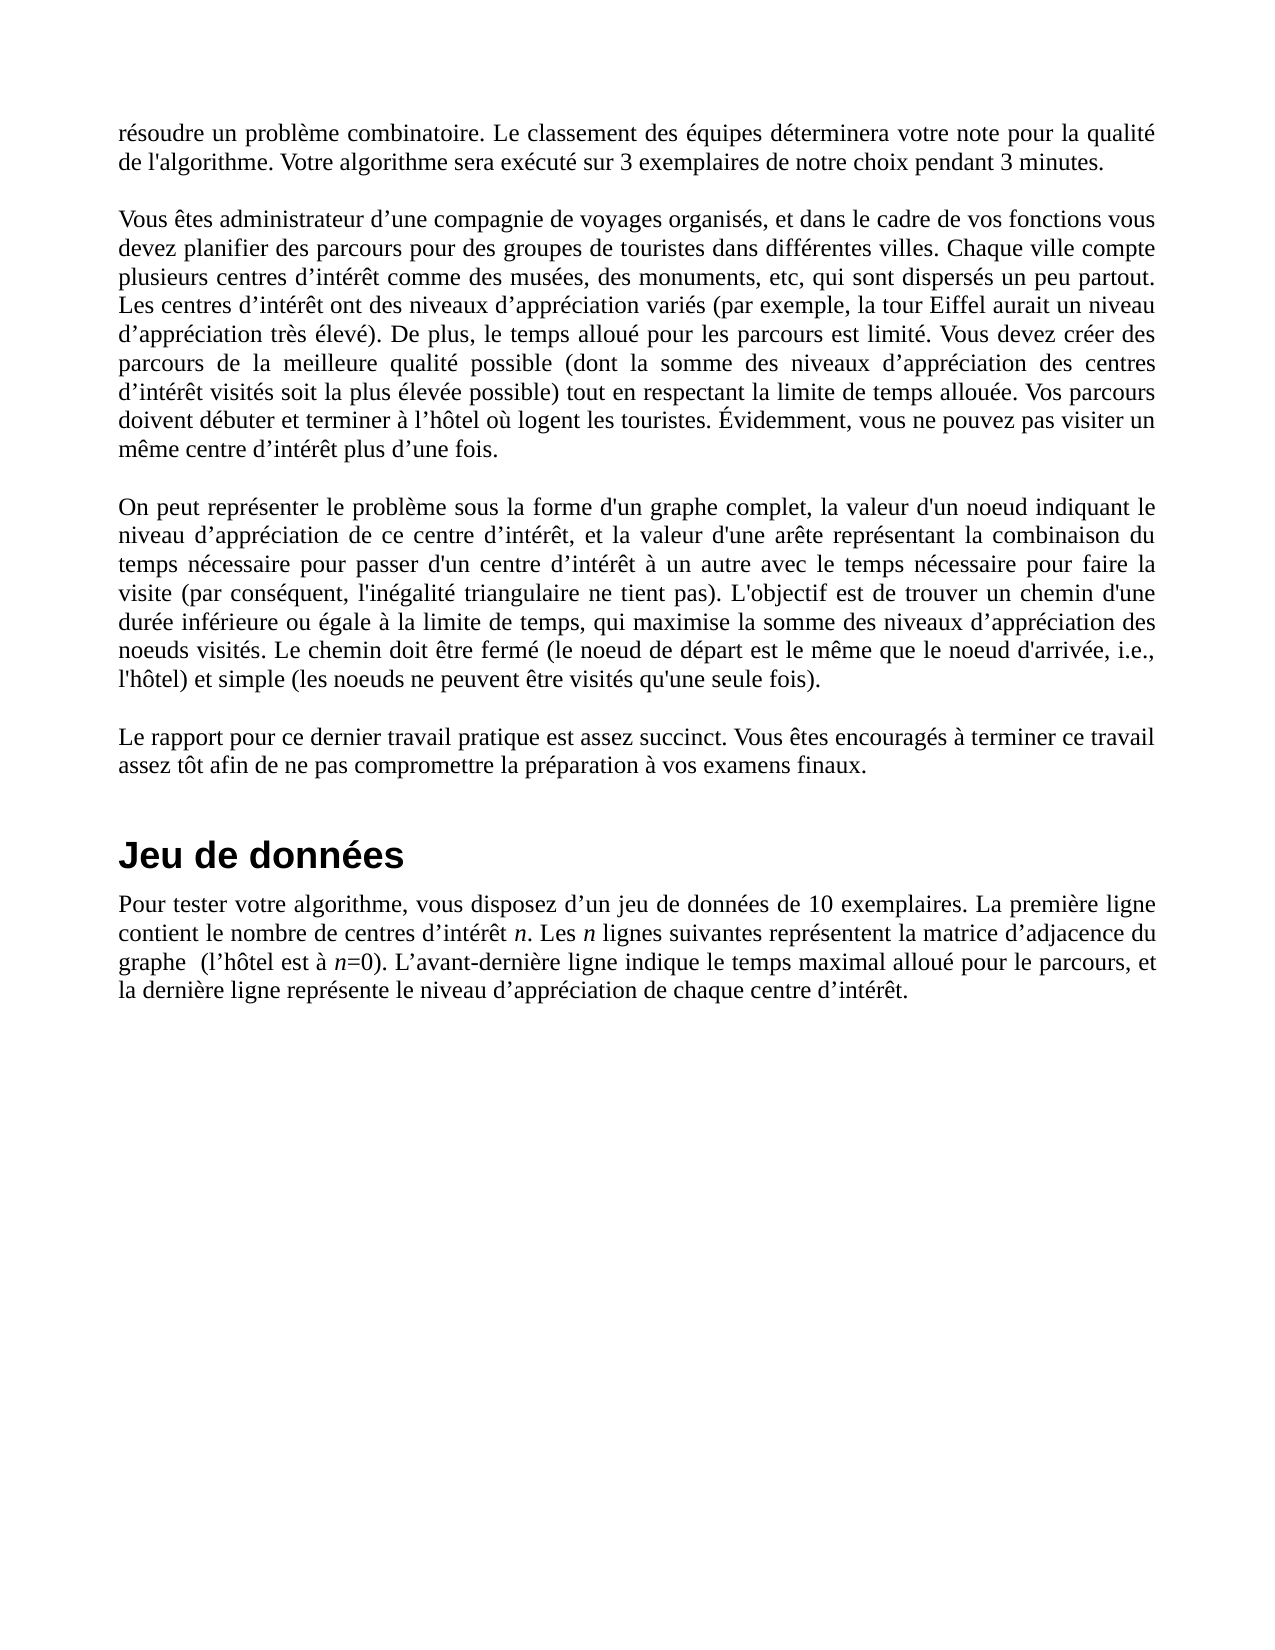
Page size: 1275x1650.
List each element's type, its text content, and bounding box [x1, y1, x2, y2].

text Vous êtes administrateur d’une compagnie de voyages organisés, et dans le cadre de vos fonctions vous devez planifier des parcours pour des groupes de touristes dans différentes villes. Chaque ville compte plusieurs centres d’intérêt comme des musées, des monuments, etc, qui sont dispersés un peu partout. Les centres d’intérêt ont des niveaux d’appréciation variés (par exemple, la tour Eiffel aurait un niveau d’appréciation très élevé). De plus, le temps alloué pour les parcours est limité. Vous devez créer des parcours de la meilleure qualité possible (dont la somme des niveaux d’appréciation des centres d’intérêt visités soit la plus élevée possible) tout en respectant la limite de temps allouée. Vos parcours doivent débuter et terminer à l’hôtel où logent les touristes. Évidemment, vous ne pouvez pas visiter un même centre d’intérêt plus d’une fois. [118, 204, 1157, 463]
text Pour tester votre algorithme, vous disposez d’un jeu de données de 10 exemplaires. La première ligne contient le nombre de centres d’intérêt n. Les n lignes suivantes représentent la matrice d’adjacence du graphe (l’hôtel est à n=0). L’avant-dernière ligne indique le temps maximal alloué pour le parcours, et la dernière ligne représente le niveau d’appréciation de chaque centre d’intérêt. [118, 889, 1157, 1004]
text Le rapport pour ce dernier travail pratique est assez succinct. Vous êtes encouragés à terminer ce travail assez tôt afin de ne pas compromettre la préparation à vos examens finaux. [118, 722, 1157, 779]
subtitle Jeu de données [118, 833, 1157, 877]
text résoudre un problème combinatoire. Le classement des équipes déterminera votre note pour la qualité de l'algorithme. Votre algorithme sera exécuté sur 3 exemplaires de notre choix pendant 3 minutes. [118, 118, 1157, 176]
text On peut représenter le problème sous la forme d'un graphe complet, la valeur d'un noeud indiquant le niveau d’appréciation de ce centre d’intérêt, et la valeur d'une arête représentant la combinaison du temps nécessaire pour passer d'un centre d’intérêt à un autre avec le temps nécessaire pour faire la visite (par conséquent, l'inégalité triangulaire ne tient pas). L'objectif est de trouver un chemin d'une durée inférieure ou égale à la limite de temps, qui maximise la somme des niveaux d’appréciation des noeuds visités. Le chemin doit être fermé (le noeud de départ est le même que le noeud d'arrivée, i.e., l'hôtel) et simple (les noeuds ne peuvent être visités qu'une seule fois). [118, 492, 1157, 693]
